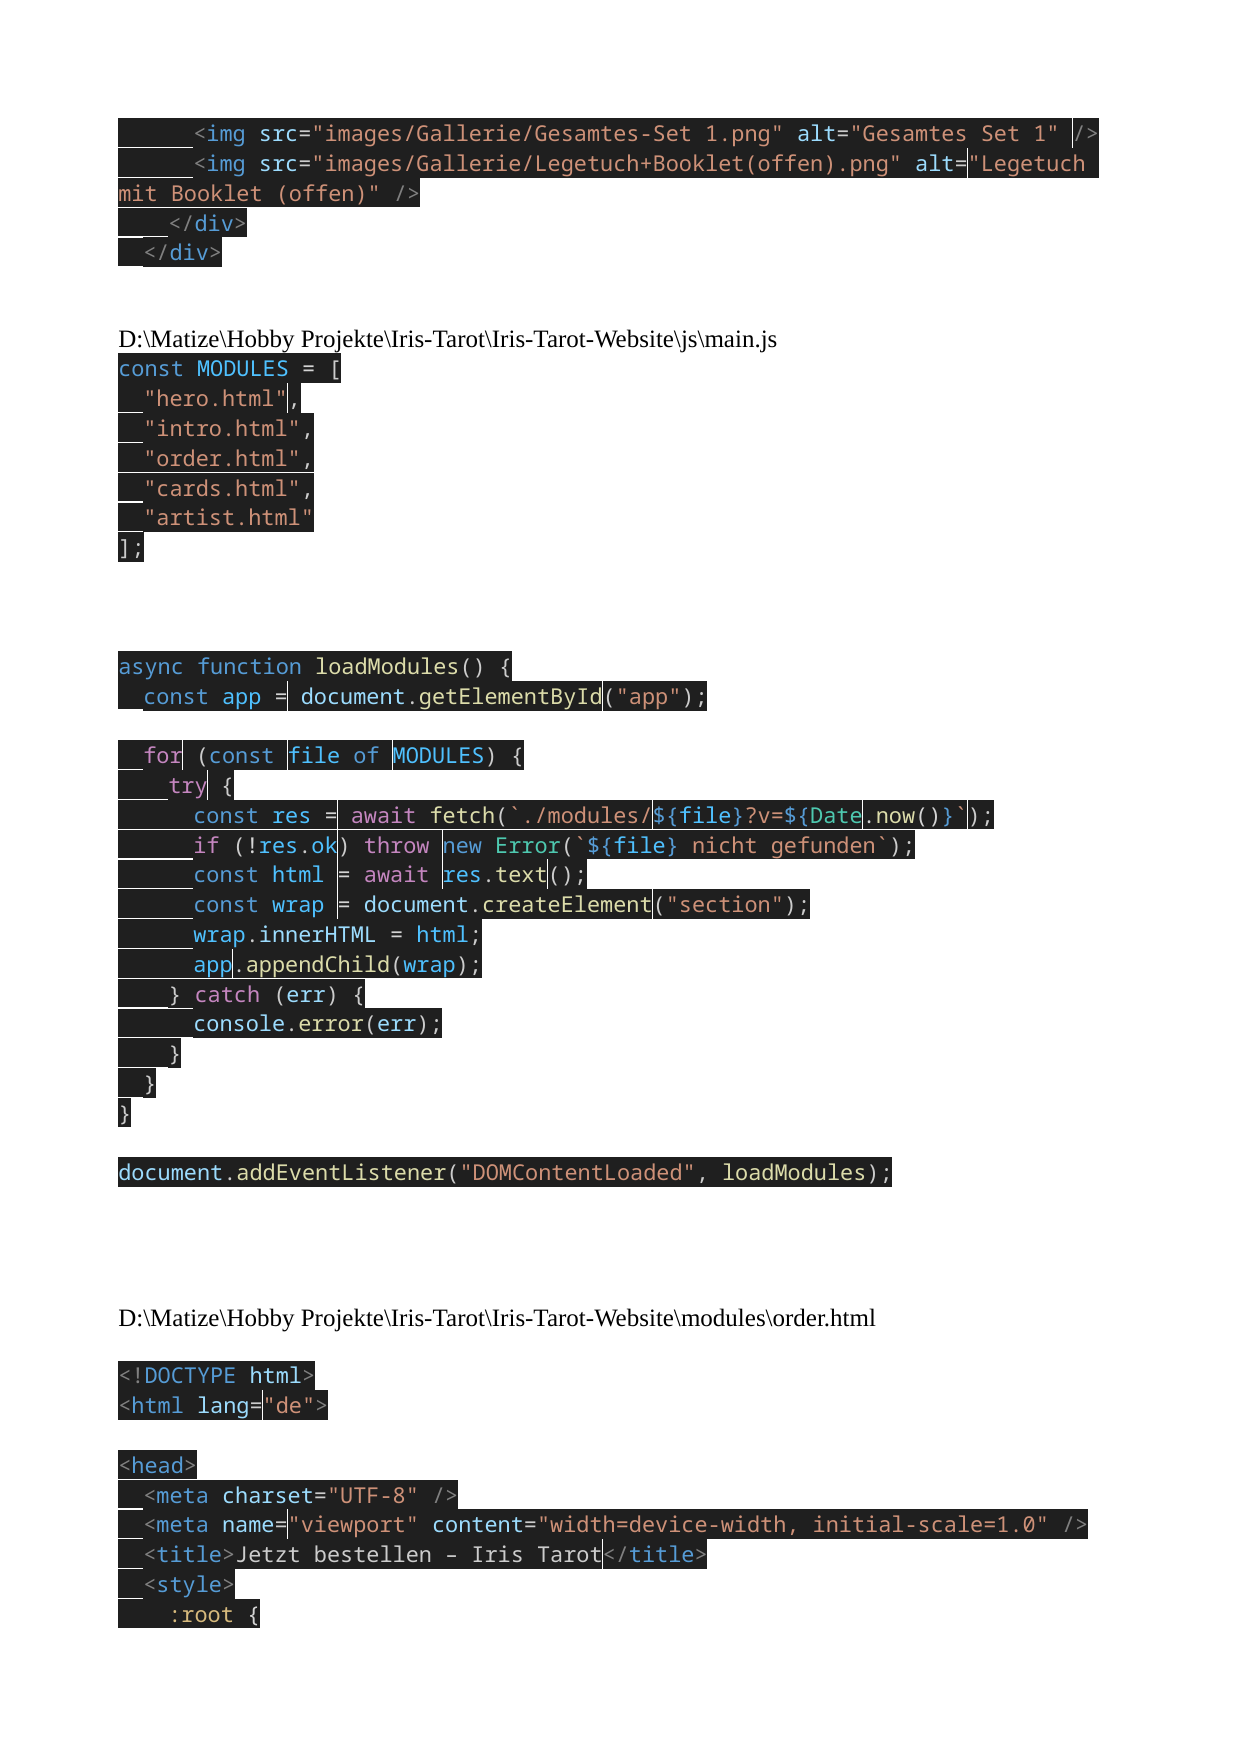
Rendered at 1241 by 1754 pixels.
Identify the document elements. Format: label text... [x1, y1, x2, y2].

text <title>Jetzt bestellen – Iris Tarot</title> [118, 1539, 1122, 1569]
text const app = document.getElementById("app"); [118, 681, 1122, 711]
text } [118, 1098, 1122, 1127]
text if (!res.ok) throw new Error(`${file} nicht gefunden`); [118, 829, 1122, 859]
text app.appendChild(wrap); [118, 949, 1122, 978]
text const res = await fetch(`./modules/${file}?v=${Date.now()}`); [118, 800, 1122, 829]
text document.addEventListener("DOMContentLoaded", loadModules); [118, 1157, 1122, 1187]
text for (const file of MODULES) { [118, 740, 1122, 770]
text D:\Matize\Hobby Projekte\Iris-Tarot\Iris-Tarot-Website\js\main.js const MODULES = [ [118, 267, 1122, 383]
text "cards.html", [118, 472, 1122, 502]
text <html lang="de"> [118, 1390, 1122, 1420]
text </div> [118, 207, 1122, 237]
text D:\Matize\Hobby Projekte\Iris-Tarot\Iris-Tarot-Website\modules\order.html <!DOCTYPE html> [118, 1217, 1122, 1390]
text "artist.html" [118, 502, 1122, 532]
text async function loadModules() { [118, 651, 1122, 681]
text <img src="images/Gallerie/Legetuch+Booklet(offen).png" alt="Legetuch mit Booklet (offen)" /> [118, 148, 1122, 207]
text <meta name="viewport" content="width=device-width, initial-scale=1.0" /> [118, 1509, 1122, 1539]
text ]; [118, 532, 1122, 562]
text "order.html", [118, 443, 1122, 472]
text <head> [118, 1450, 1122, 1479]
text } catch (err) { [118, 978, 1122, 1008]
text "hero.html", [118, 383, 1122, 413]
text const wrap = document.createElement("section"); [118, 889, 1122, 919]
text <meta charset="UTF-8" /> [118, 1479, 1122, 1509]
text } [118, 1038, 1122, 1068]
text :root { [118, 1599, 1122, 1628]
text wrap.innerHTML = html; [118, 919, 1122, 949]
text "intro.html", [118, 413, 1122, 443]
text </div> [118, 237, 1122, 267]
text const html = await res.text(); [118, 859, 1122, 889]
text try { [118, 770, 1122, 800]
text console.error(err); [118, 1008, 1122, 1038]
text <style> [118, 1569, 1122, 1599]
text <img src="images/Gallerie/Gesamtes-Set 1.png" alt="Gesamtes Set 1" /> [118, 118, 1122, 148]
text } [118, 1068, 1122, 1098]
